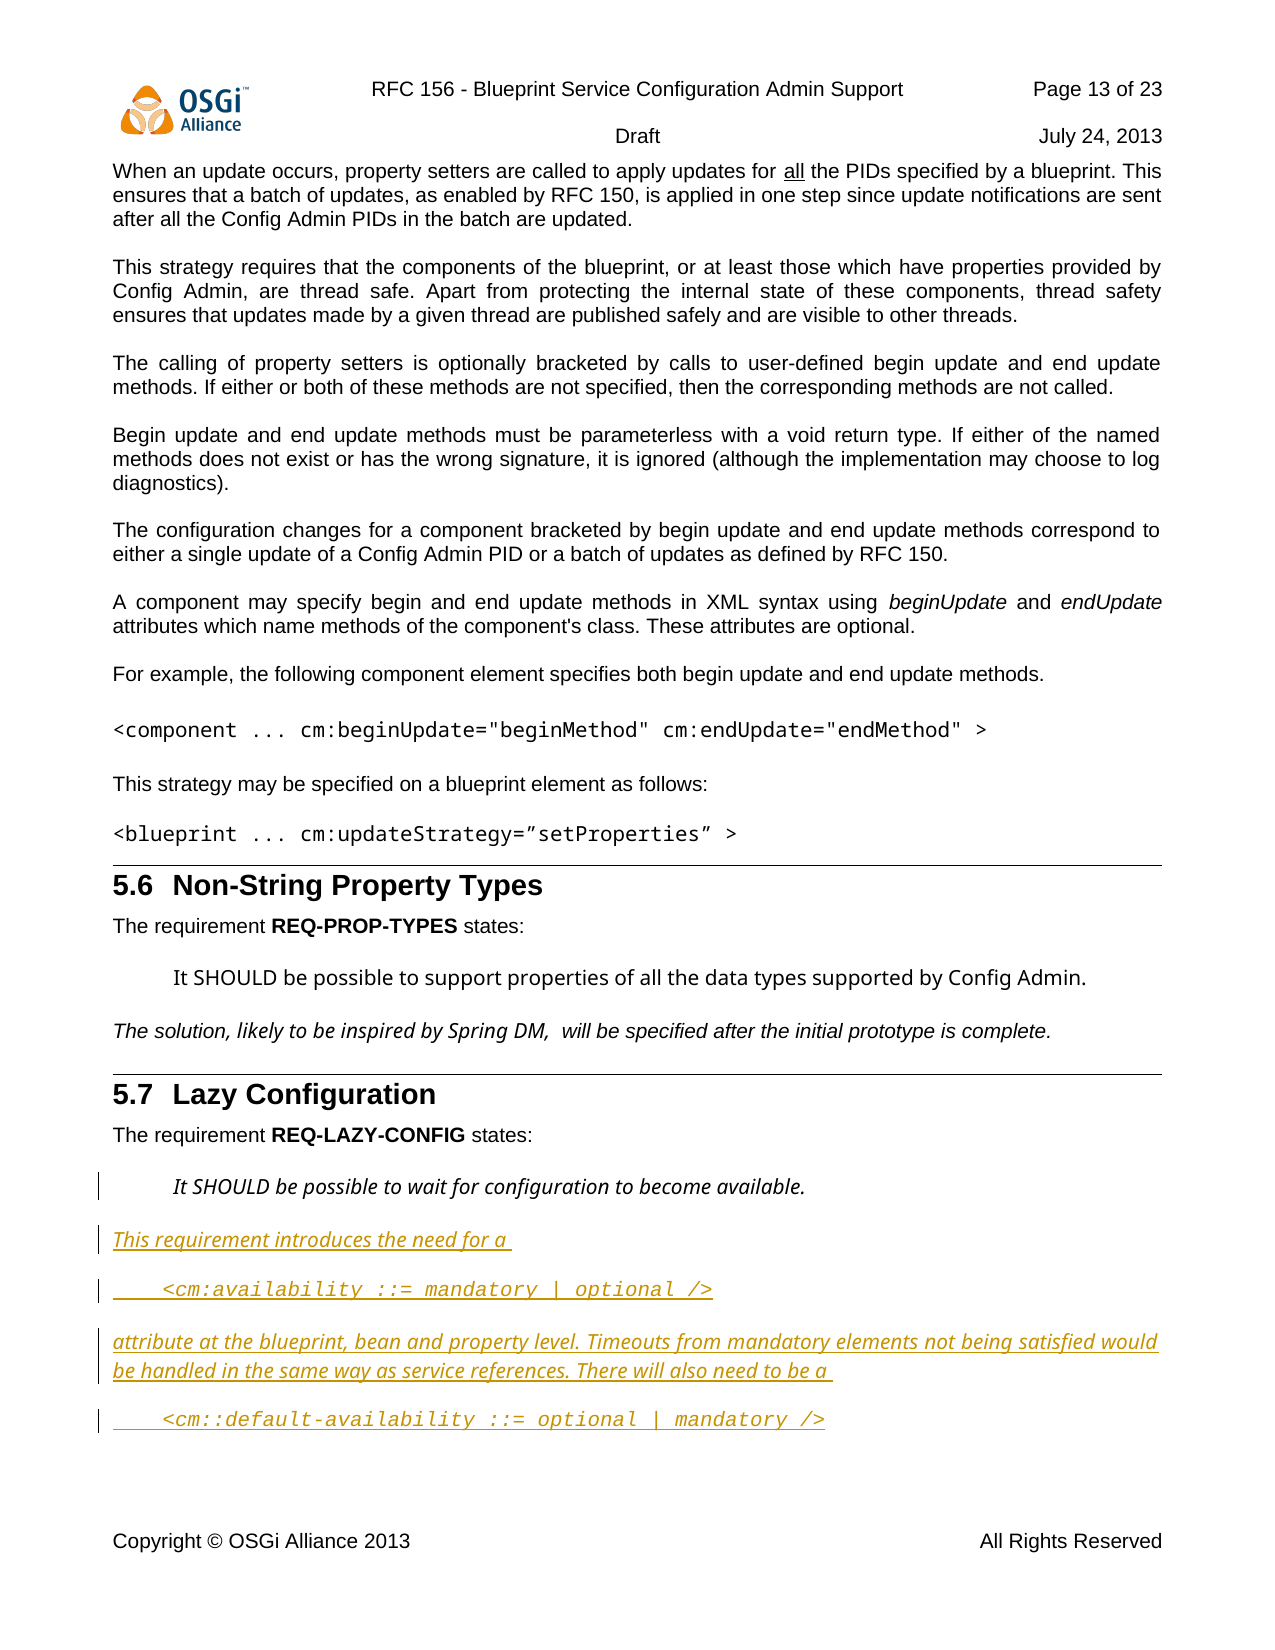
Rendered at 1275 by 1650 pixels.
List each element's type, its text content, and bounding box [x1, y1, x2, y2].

text The calling of property setters is optionally bracketed by calls to user-defined begin update and end update methods. If either or both of these methods are not specified, then the corresponding methods are not called. [112, 351, 1162, 398]
text This requirement introduces the need for a [112, 1225, 1162, 1254]
text <blueprint ... cm:updateStrategy=”setProperties” > [112, 819, 1162, 848]
text This strategy requires that the components of the blueprint, or at least those which have properties provided by Config Admin, are thread safe. Apart from protecting the internal state of these components, thread safety ensures that updates made by a given thread are published safely and are visible to other threads. [112, 255, 1162, 327]
text <component ... cm:beginUpdate="beginMethod" cm:endUpdate="endMethod" > [112, 715, 1162, 743]
text A component may specify begin and end update methods in XML syntax using beginUpdate and endUpdate attributes which name methods of the component's class. These attributes are optional. [112, 590, 1162, 638]
text The solution, likely to be inspired by Spring DM, will be specified after the initial prototype is complete. [112, 1016, 1162, 1045]
text <cm::default-availability ::= optional | mandatory /> [112, 1409, 1162, 1433]
text attribute at the blueprint, bean and property level. Timeouts from mandatory elements not being satisfied would be handled in the same way as service references. There will also need to be a [112, 1327, 1162, 1384]
subtitle Lazy Configuration [112, 1075, 1162, 1111]
text It SHOULD be possible to support properties of all the data types supported by Config Admin. [173, 963, 1162, 991]
text The requirement REQ-LAZY-CONFIG states: [112, 1123, 1162, 1147]
text For example, the following component element specifies both begin update and end update methods. [112, 662, 1162, 686]
text The configuration changes for a component bracketed by begin update and end update methods correspond to either a single update of a Config Admin PID or a batch of updates as defined by RFC 150. [112, 518, 1162, 566]
picture [113, 78, 257, 142]
text When an update occurs, property setters are called to apply updates for all the PIDs specified by a blueprint. This ensures that a batch of updates, as enabled by RFC 150, is applied in one step since update notifications are sent after all the Config Admin PIDs in the batch are updated. [112, 159, 1162, 231]
text Begin update and end update methods must be parameterless with a void return type. If either of the named methods does not exist or has the wrong signature, it is ignored (although the implementation may choose to log diagnostics). [112, 422, 1162, 494]
text It SHOULD be possible to wait for configuration to become available. [173, 1172, 1162, 1200]
text <cm:availability ::= mandatory | optional /> [112, 1279, 1162, 1302]
text This strategy may be specified on a blueprint element as follows: [112, 772, 1162, 796]
subtitle Non-String Property Types [112, 866, 1162, 901]
text The requirement REQ-PROP-TYPES states: [112, 914, 1162, 938]
